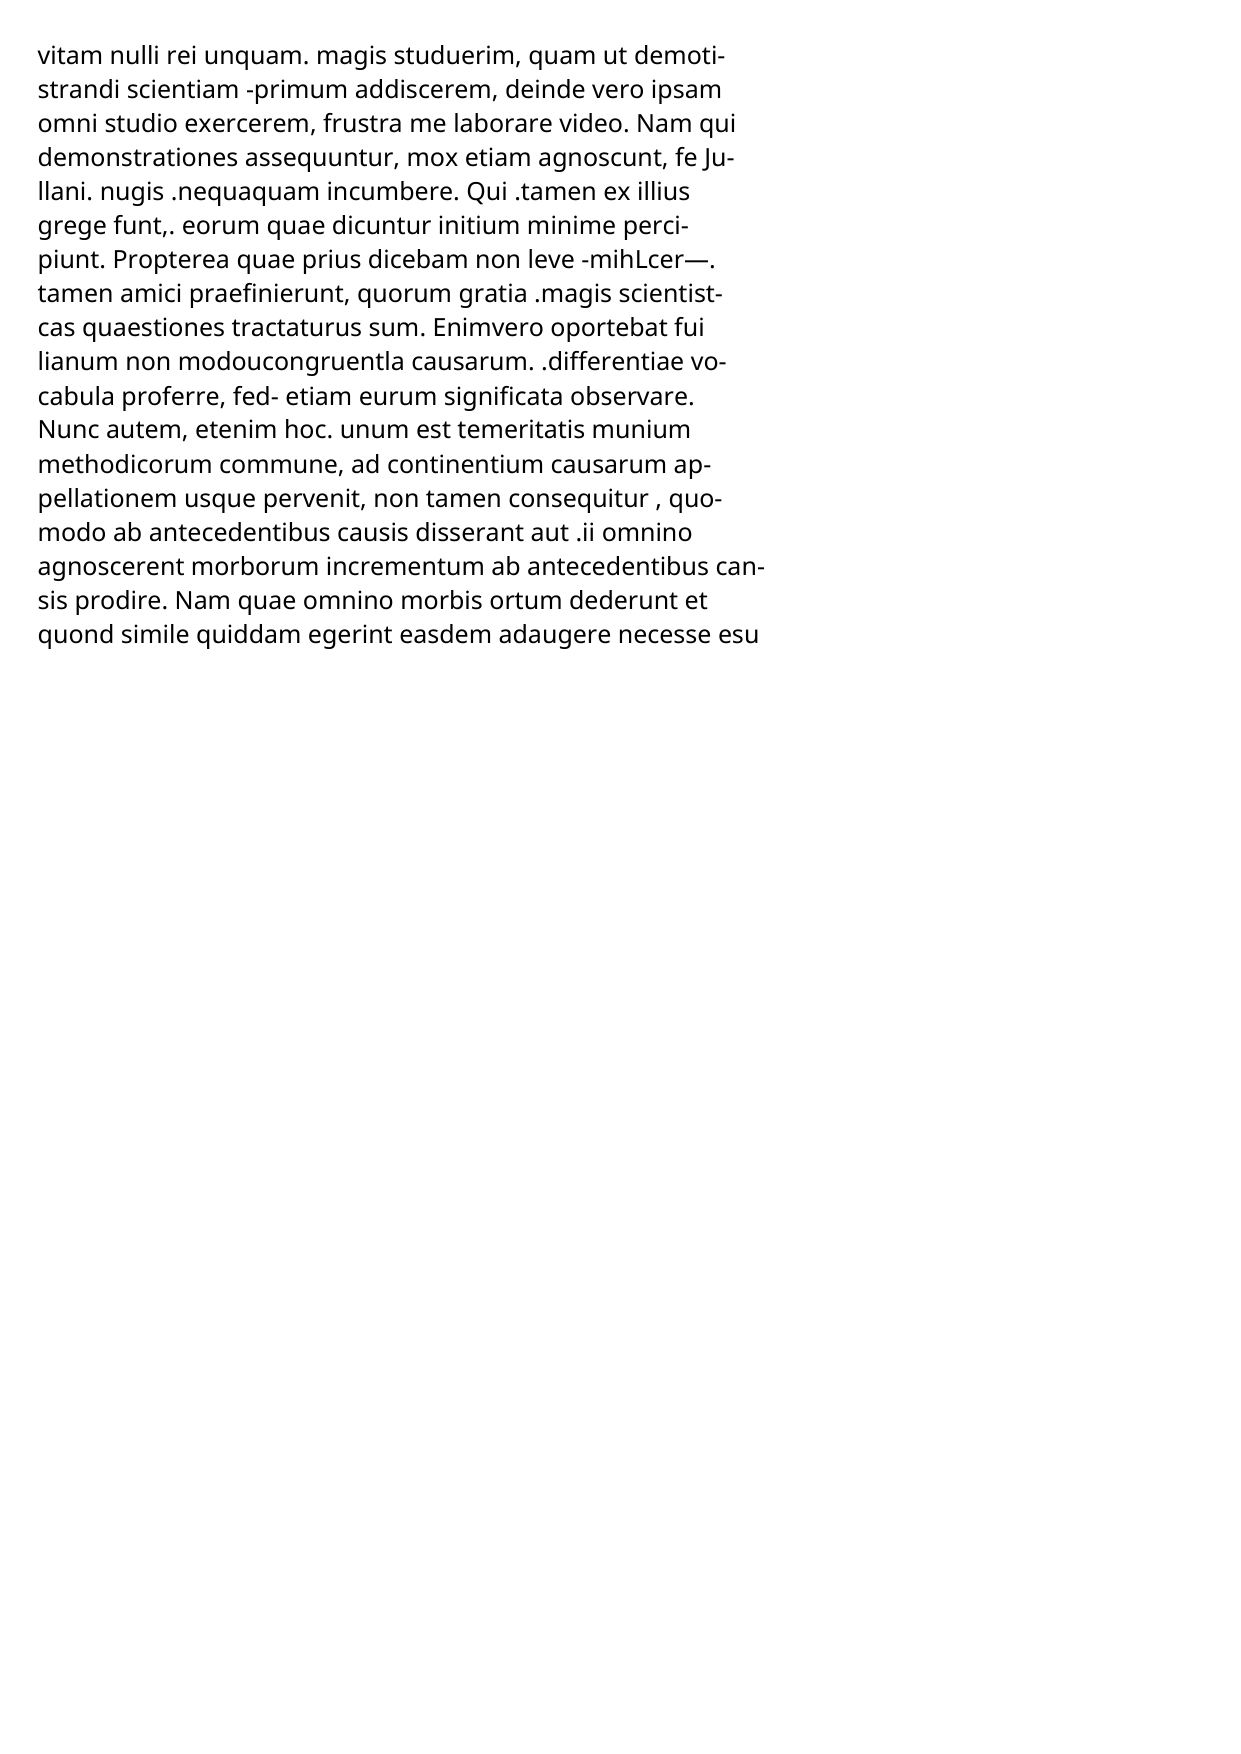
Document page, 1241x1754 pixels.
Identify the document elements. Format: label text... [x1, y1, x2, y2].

text vitam nulli rei unquam. magis studuerim, quam ut demoti- strandi scientiam -primum addiscerem, deinde vero ipsam omni studio exercerem, frustra me laborare video. Nam qui demonstrationes assequuntur, mox etiam agnoscunt, fe Ju- llani. nugis .nequaquam incumbere. Qui .tamen ex illius grege funt,. eorum quae dicuntur initium minime perci- piunt. Propterea quae prius dicebam non leve -mihLcer—. tamen amici praefinierunt, quorum gratia .magis scientist- cas quaestiones tractaturus sum. Enimvero oportebat fui lianum non modoucongruentla causarum. .differentiae vo- cabula proferre, fed- etiam eurum significata observare. Nunc autem, etenim hoc. unum est temeritatis munium methodicorum commune, ad continentium causarum ap- pellationem usque pervenit, non tamen consequitur , quo- modo ab antecedentibus causis disserant aut .ii omnino agnoscerent morborum incrementum ab antecedentibus can- sis prodire. Nam quae omnino morbis ortum dederunt et quond simile quiddam egerint easdem adaugere necesse esu [37, 37, 1203, 651]
